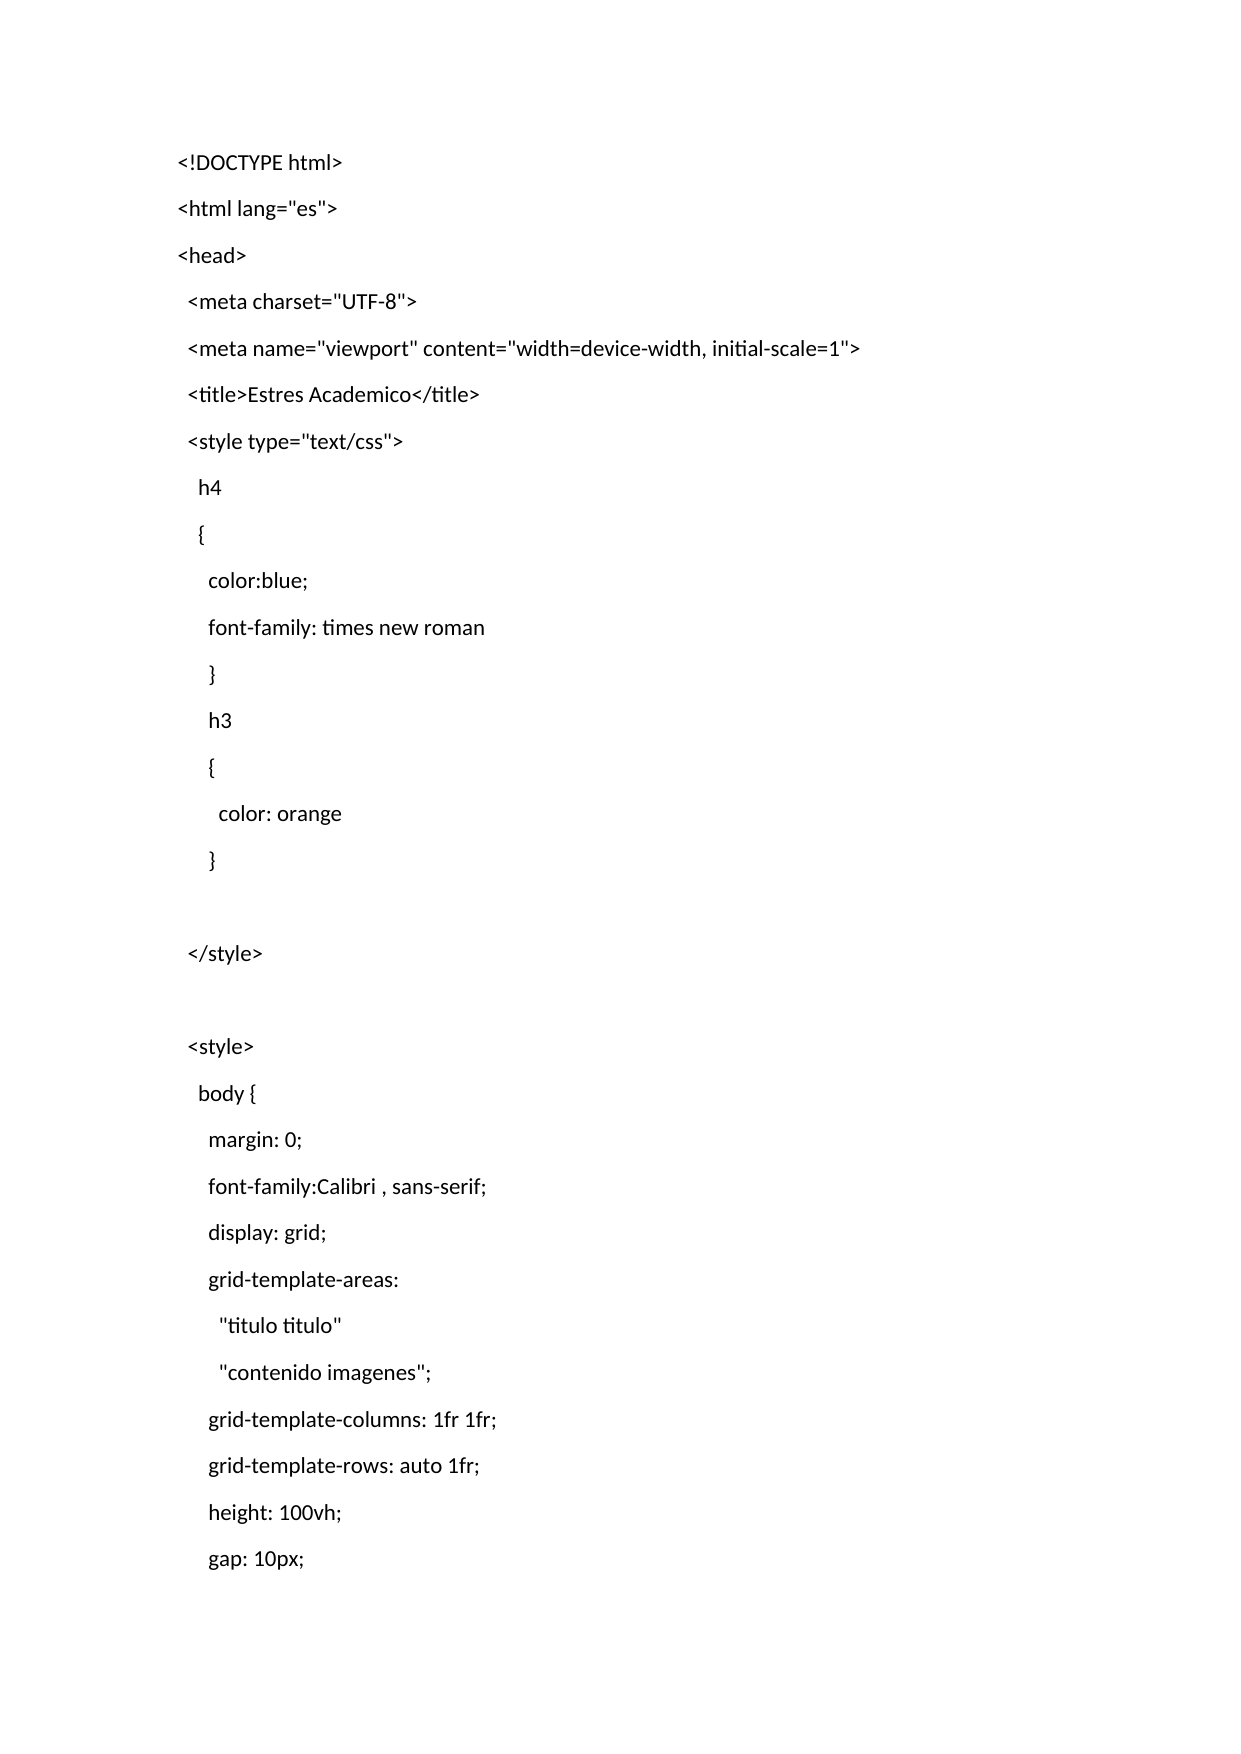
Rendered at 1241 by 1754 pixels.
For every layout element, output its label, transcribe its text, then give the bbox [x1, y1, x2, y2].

text <meta charset="UTF-8"> [177, 287, 1063, 315]
text grid-template-columns: 1fr 1fr; [177, 1405, 1063, 1433]
text } [177, 660, 1063, 688]
text height: 100vh; [177, 1498, 1063, 1526]
text body { [177, 1079, 1063, 1107]
text grid-template-rows: auto 1fr; [177, 1451, 1063, 1479]
text color: orange [177, 799, 1063, 827]
text </style> [177, 939, 1063, 967]
text <style> [177, 1032, 1063, 1060]
text h4 [177, 473, 1063, 502]
text font-family:Calibri , sans-serif; [177, 1172, 1063, 1200]
text color:blue; [177, 567, 1063, 595]
text <!DOCTYPE html> [177, 148, 1063, 176]
text margin: 0; [177, 1125, 1063, 1153]
text <html lang="es"> [177, 194, 1063, 222]
text "titulo titulo" [177, 1312, 1063, 1340]
text <meta name="viewport" content="width=device-width, initial-scale=1"> [177, 334, 1063, 362]
text display: grid; [177, 1218, 1063, 1247]
text font-family: times new roman [177, 613, 1063, 641]
text gap: 10px; [177, 1544, 1063, 1572]
text { [177, 753, 1063, 781]
text "contenido imagenes"; [177, 1358, 1063, 1386]
text <head> [177, 241, 1063, 269]
text { [177, 520, 1063, 548]
text <title>Estres Academico</title> [177, 380, 1063, 408]
text <style type="text/css"> [177, 427, 1063, 455]
text h3 [177, 706, 1063, 734]
text } [177, 846, 1063, 874]
text grid-template-areas: [177, 1265, 1063, 1293]
